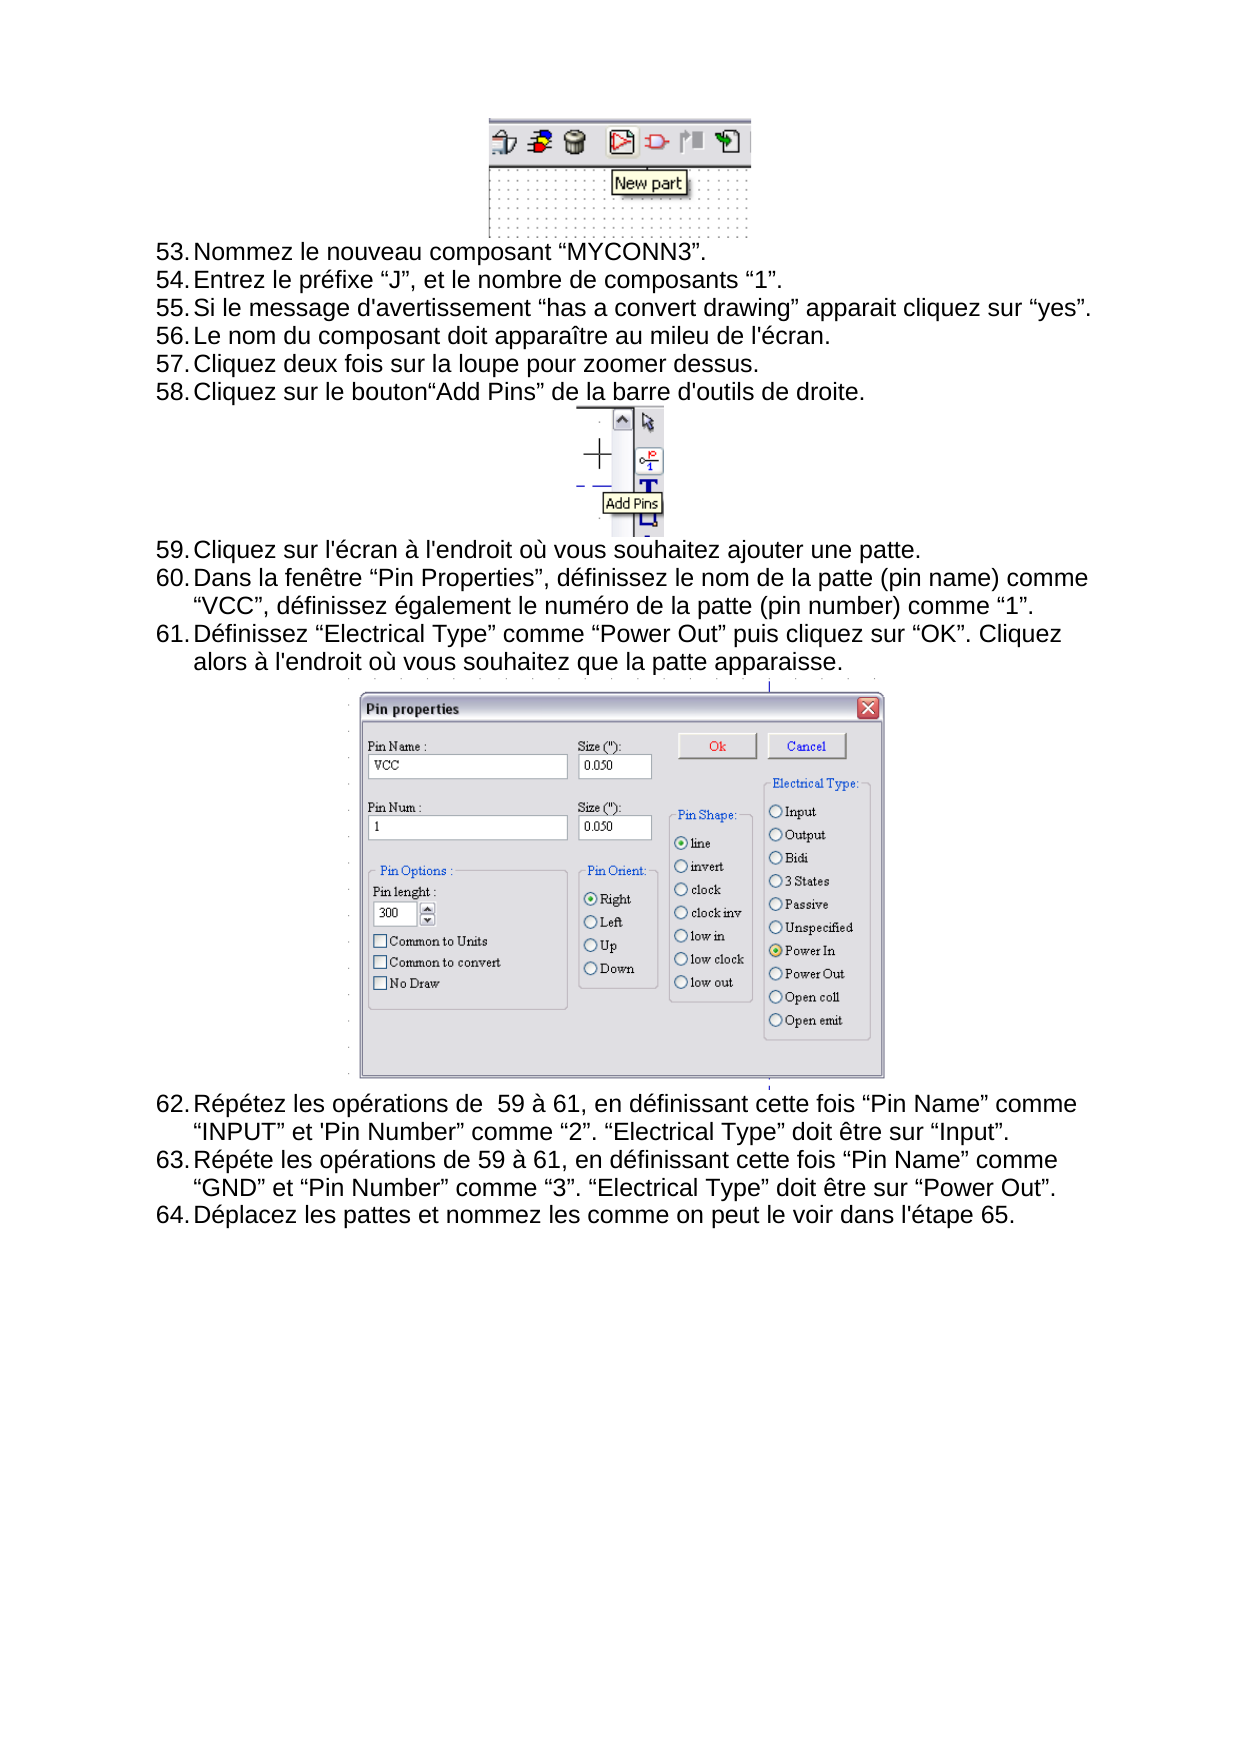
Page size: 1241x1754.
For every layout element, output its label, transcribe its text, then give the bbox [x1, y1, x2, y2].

list Répétez les opérations de 59 à 61, en définissant cette fois “Pin Name” comme “INPUT” et 'Pin Number” comme “2”. “Electrical Type” doit être sur “Input”. [156, 676, 1122, 1146]
list Cliquez sur l'écran à l'endroit où vous souhaitez ajouter une patte. [156, 405, 1122, 564]
list Cliquez deux fois sur la loupe pour zoomer dessus. [156, 349, 1122, 377]
list Déplacez les pattes et nommez les comme on peut le voir dans l'étape 65. [156, 1201, 1122, 1229]
list Répéte les opérations de 59 à 61, en définissant cette fois “Pin Name” comme “GND” et “Pin Number” comme “3”. “Electrical Type” doit être sur “Power Out”. [156, 1146, 1122, 1201]
list Définissez “Electrical Type” comme “Power Out” puis cliquez sur “OK”. Cliquez alors à l'endroit où vous souhaitez que la patte apparaisse. [156, 620, 1122, 676]
list Cliquez sur le bouton“Add Pins” de la barre d'outils de droite. [156, 377, 1122, 405]
list Entrez le préfixe “J”, et le nombre de composants “1”. [156, 266, 1122, 294]
list Si le message d'avertissement “has a convert drawing” apparait cliquez sur “yes”. [156, 294, 1122, 322]
list Nommez le nouveau composant “MYCONN3”. [156, 118, 1122, 266]
list Le nom du composant doit apparaître au mileu de l'écran. [156, 322, 1122, 349]
list Dans la fenêtre “Pin Properties”, définissez le nom de la patte (pin name) comme “VCC”, définissez également le numéro de la patte (pin number) comme “1”. [156, 564, 1122, 620]
